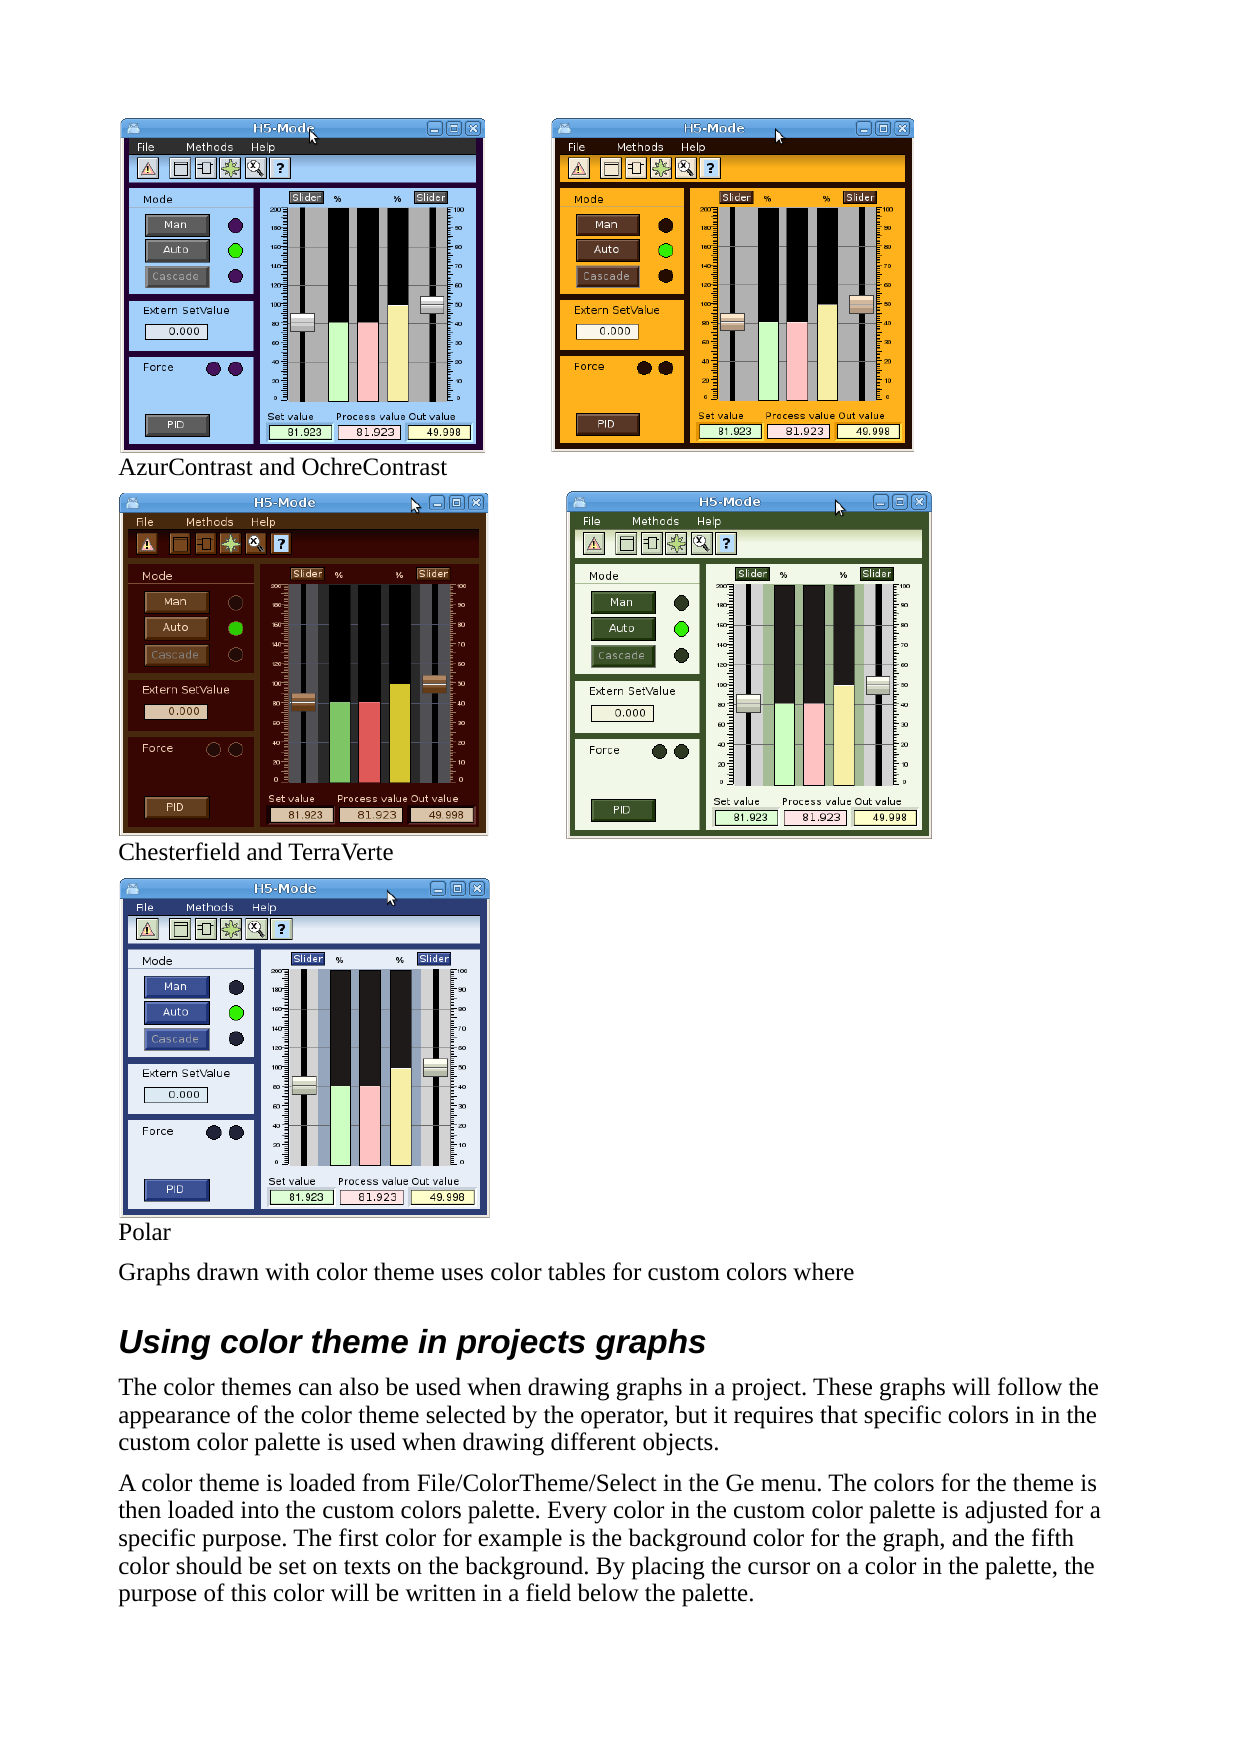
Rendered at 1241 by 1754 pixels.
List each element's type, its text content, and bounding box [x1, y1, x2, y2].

text Chesterfield and TerraVerte [118, 493, 1122, 866]
picture [120, 118, 485, 453]
text AzurContrast and OchreContrast [118, 118, 1122, 481]
picture [119, 878, 490, 1218]
picture [551, 118, 914, 452]
subtitle Using color theme in projects graphs [118, 1323, 1122, 1361]
text Graphs drawn with color theme uses color tables for custom colors where [118, 1258, 1122, 1286]
text The color themes can also be used when drawing graphs in a project. These graphs will follow the appearance of the color theme selected by the operator, but it requires that specific colors in in the custom color palette is used when drawing different objects. [118, 1373, 1122, 1456]
text Polar [118, 878, 1122, 1246]
picture [566, 491, 932, 839]
picture [119, 493, 489, 836]
text A color theme is loaded from File/ColorTheme/Select in the Ge menu. The colors for the theme is then loaded into the custom colors palette. Every color in the custom color palette is adjusted for a specific purpose. The first color for example is the background color for the graph, and the fifth color should be set on texts on the background. By placing the cursor on a color in the palette, the purpose of this color will be written in a field below the palette. [118, 1469, 1122, 1607]
